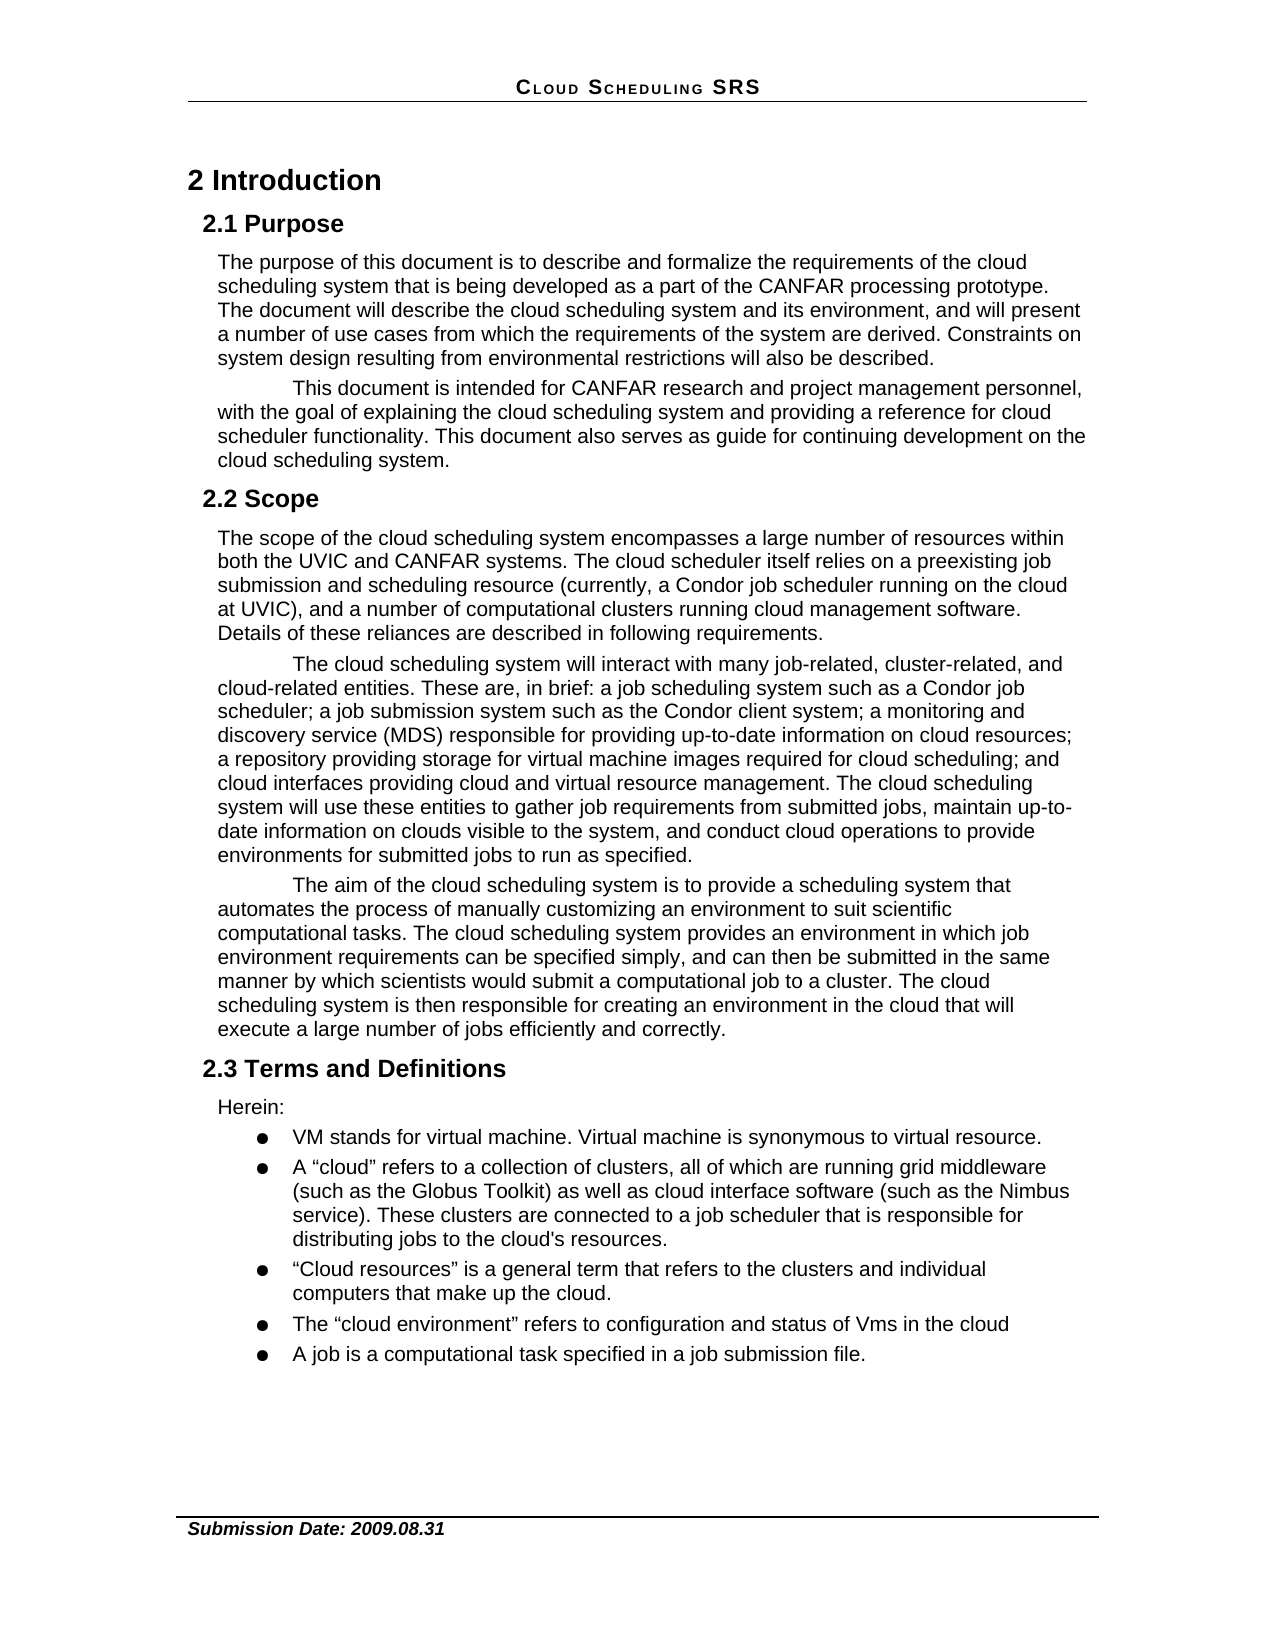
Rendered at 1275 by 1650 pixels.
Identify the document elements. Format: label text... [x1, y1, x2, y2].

subtitle Terms and Definitions [202, 1053, 1087, 1082]
list The “cloud environment” refers to configuration and status of Vms in the cloud [255, 1311, 1087, 1335]
subtitle Scope [202, 484, 1087, 513]
list VM stands for virtual machine. Virtual machine is synonymous to virtual resource. [255, 1125, 1087, 1149]
list “Cloud resources” is a general term that refers to the clusters and individual computers that make up the cloud. [255, 1257, 1087, 1305]
text The cloud scheduling system will interact with many job-related, cluster-related, and cloud-related entities. These are, in brief: a job scheduling system such as a Condor job scheduler; a job submission system such as the Condor client system; a monitoring and discovery service (MDS) responsible for providing up-to-date information on cloud resources; a repository providing storage for virtual machine images required for cloud scheduling; and cloud interfaces providing cloud and virtual resource management. The cloud scheduling system will use these entities to gather job requirements from submitted jobs, maintain up-to-date information on clouds visible to the system, and conduct cloud operations to provide environments for submitted jobs to run as specified. [217, 651, 1087, 867]
text The scope of the cloud scheduling system encompasses a large number of resources within both the UVIC and CANFAR systems. The cloud scheduler itself relies on a preexisting job submission and scheduling resource (currently, a Condor job scheduler running on the cloud at UVIC), and a number of computational clusters running cloud management software. Details of these reliances are described in following requirements. [217, 525, 1087, 645]
text This document is intended for CANFAR research and project management personnel, with the goal of explaining the cloud scheduling system and providing a reference for cloud scheduler functionality. This document also serves as guide for continuing development on the cloud scheduling system. [217, 376, 1087, 472]
subtitle Introduction [187, 162, 1087, 196]
text Herein: [217, 1095, 1087, 1119]
text The aim of the cloud scheduling system is to provide a scheduling system that automates the process of manually customizing an environment to suit scientific computational tasks. The cloud scheduling system provides an environment in which job environment requirements can be specified simply, and can then be submitted in the same manner by which scientists would submit a computational job to a cluster. The cloud scheduling system is then responsible for creating an environment in the cloud that will execute a large number of jobs efficiently and correctly. [217, 873, 1087, 1041]
list A job is a computational task specified in a job submission file. [255, 1342, 1087, 1366]
text The purpose of this document is to describe and formalize the requirements of the cloud scheduling system that is being developed as a part of the CANFAR processing prototype. The document will describe the cloud scheduling system and its environment, and will present a number of use cases from which the requirements of the system are derived. Constraints on system design resulting from environmental restrictions will also be described. [217, 250, 1087, 369]
list A “cloud” refers to a collection of clusters, all of which are running grid middleware (such as the Globus Toolkit) as well as cloud interface software (such as the Nimbus service). These clusters are connected to a job scheduler that is responsible for distributing jobs to the cloud's resources. [255, 1155, 1087, 1251]
subtitle Purpose [202, 208, 1087, 237]
